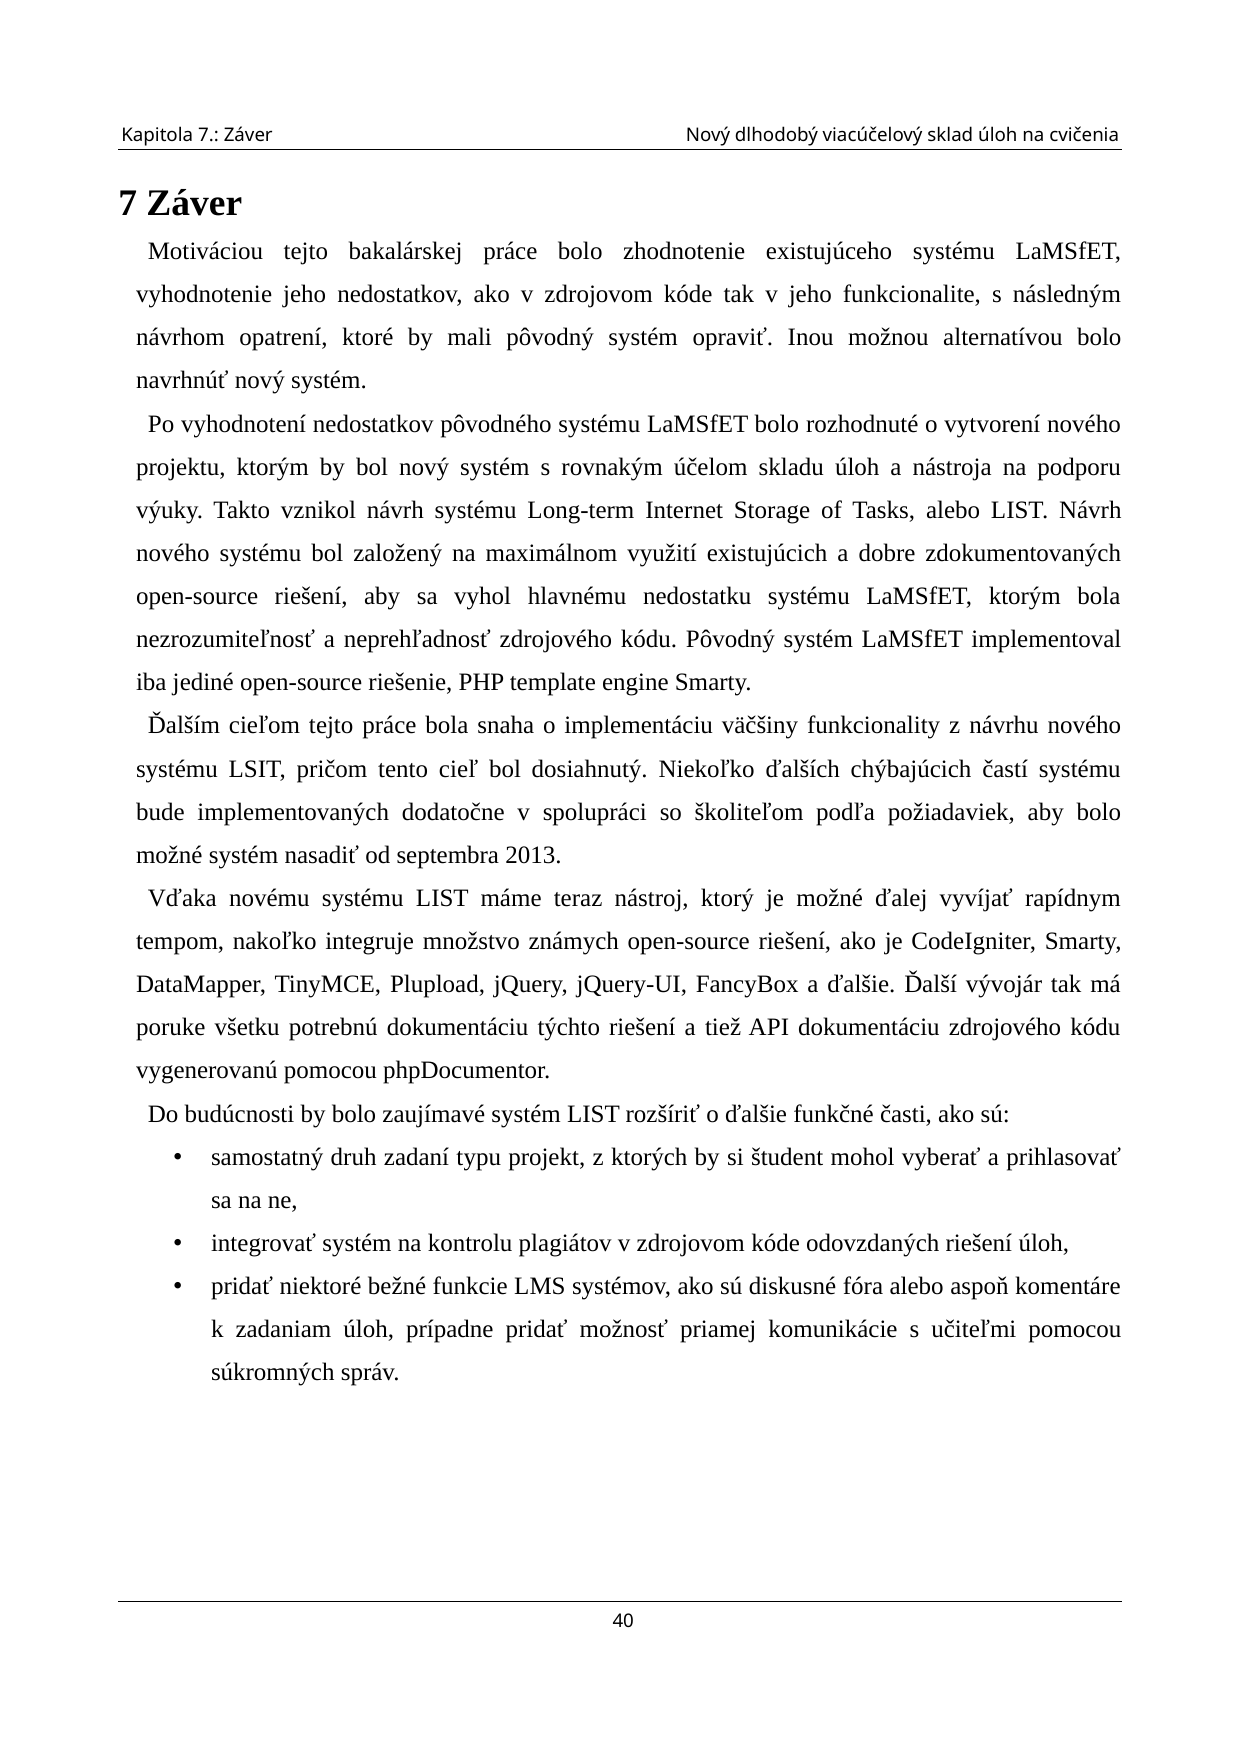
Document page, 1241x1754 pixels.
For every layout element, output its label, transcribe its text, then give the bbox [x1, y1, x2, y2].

subtitle Záver [118, 181, 1122, 224]
text Do budúcnosti by bolo zaujímavé systém LIST rozšíriť o ďalšie funkčné časti, ako sú: [136, 1099, 1122, 1127]
list integrovať systém na kontrolu plagiátov v zdrojovom kóde odovzdaných riešení úloh, [173, 1228, 1122, 1257]
text Motiváciou tejto bakalárskej práce bolo zhodnotenie existujúceho systému LaMSfET, vyhodnotenie jeho nedostatkov, ako v zdrojovom kóde tak v jeho funkcionalite, s následným návrhom opatrení, ktoré by mali pôvodný systém opraviť. Inou možnou alternatívou bolo navrhnúť nový systém. [136, 236, 1122, 394]
text Vďaka novému systému LIST máme teraz nástroj, ktorý je možné ďalej vyvíjať rapídnym tempom, nakoľko integruje množstvo známych open-source riešení, ako je CodeIgniter, Smarty, DataMapper, TinyMCE, Plupload, jQuery, jQuery-UI, FancyBox a ďalšie. Ďalší vývojár tak má poruke všetku potrebnú dokumentáciu týchto riešení a tiež API dokumentáciu zdrojového kódu vygenerovanú pomocou phpDocumentor. [136, 883, 1122, 1084]
list samostatný druh zadaní typu projekt, z ktorých by si študent mohol vyberať a prihlasovať sa na ne, [173, 1142, 1122, 1214]
text Ďalším cieľom tejto práce bola snaha o implementáciu väčšiny funkcionality z návrhu nového systému LSIT, pričom tento cieľ bol dosiahnutý. Niekoľko ďalších chýbajúcich častí systému bude implementovaných dodatočne v spolupráci so školiteľom podľa požiadaviek, aby bolo možné systém nasadiť od septembra 2013. [136, 711, 1122, 869]
text Po vyhodnotení nedostatkov pôvodného systému LaMSfET bolo rozhodnuté o vytvorení nového projektu, ktorým by bol nový systém s rovnakým účelom skladu úloh a nástroja na podporu výuky. Takto vznikol návrh systému Long-term Internet Storage of Tasks, alebo LIST. Návrh nového systému bol založený na maximálnom využití existujúcich a dobre zdokumentovaných open-source riešení, aby sa vyhol hlavnému nedostatku systému LaMSfET, ktorým bola nezrozumiteľnosť a neprehľadnosť zdrojového kódu. Pôvodný systém LaMSfET implementoval iba jediné open-source riešenie, PHP template engine Smarty. [136, 409, 1122, 696]
list pridať niektoré bežné funkcie LMS systémov, ako sú diskusné fóra alebo aspoň komentáre k zadaniam úloh, prípadne pridať možnosť priamej komunikácie s učiteľmi pomocou súkromných správ. [173, 1271, 1122, 1386]
